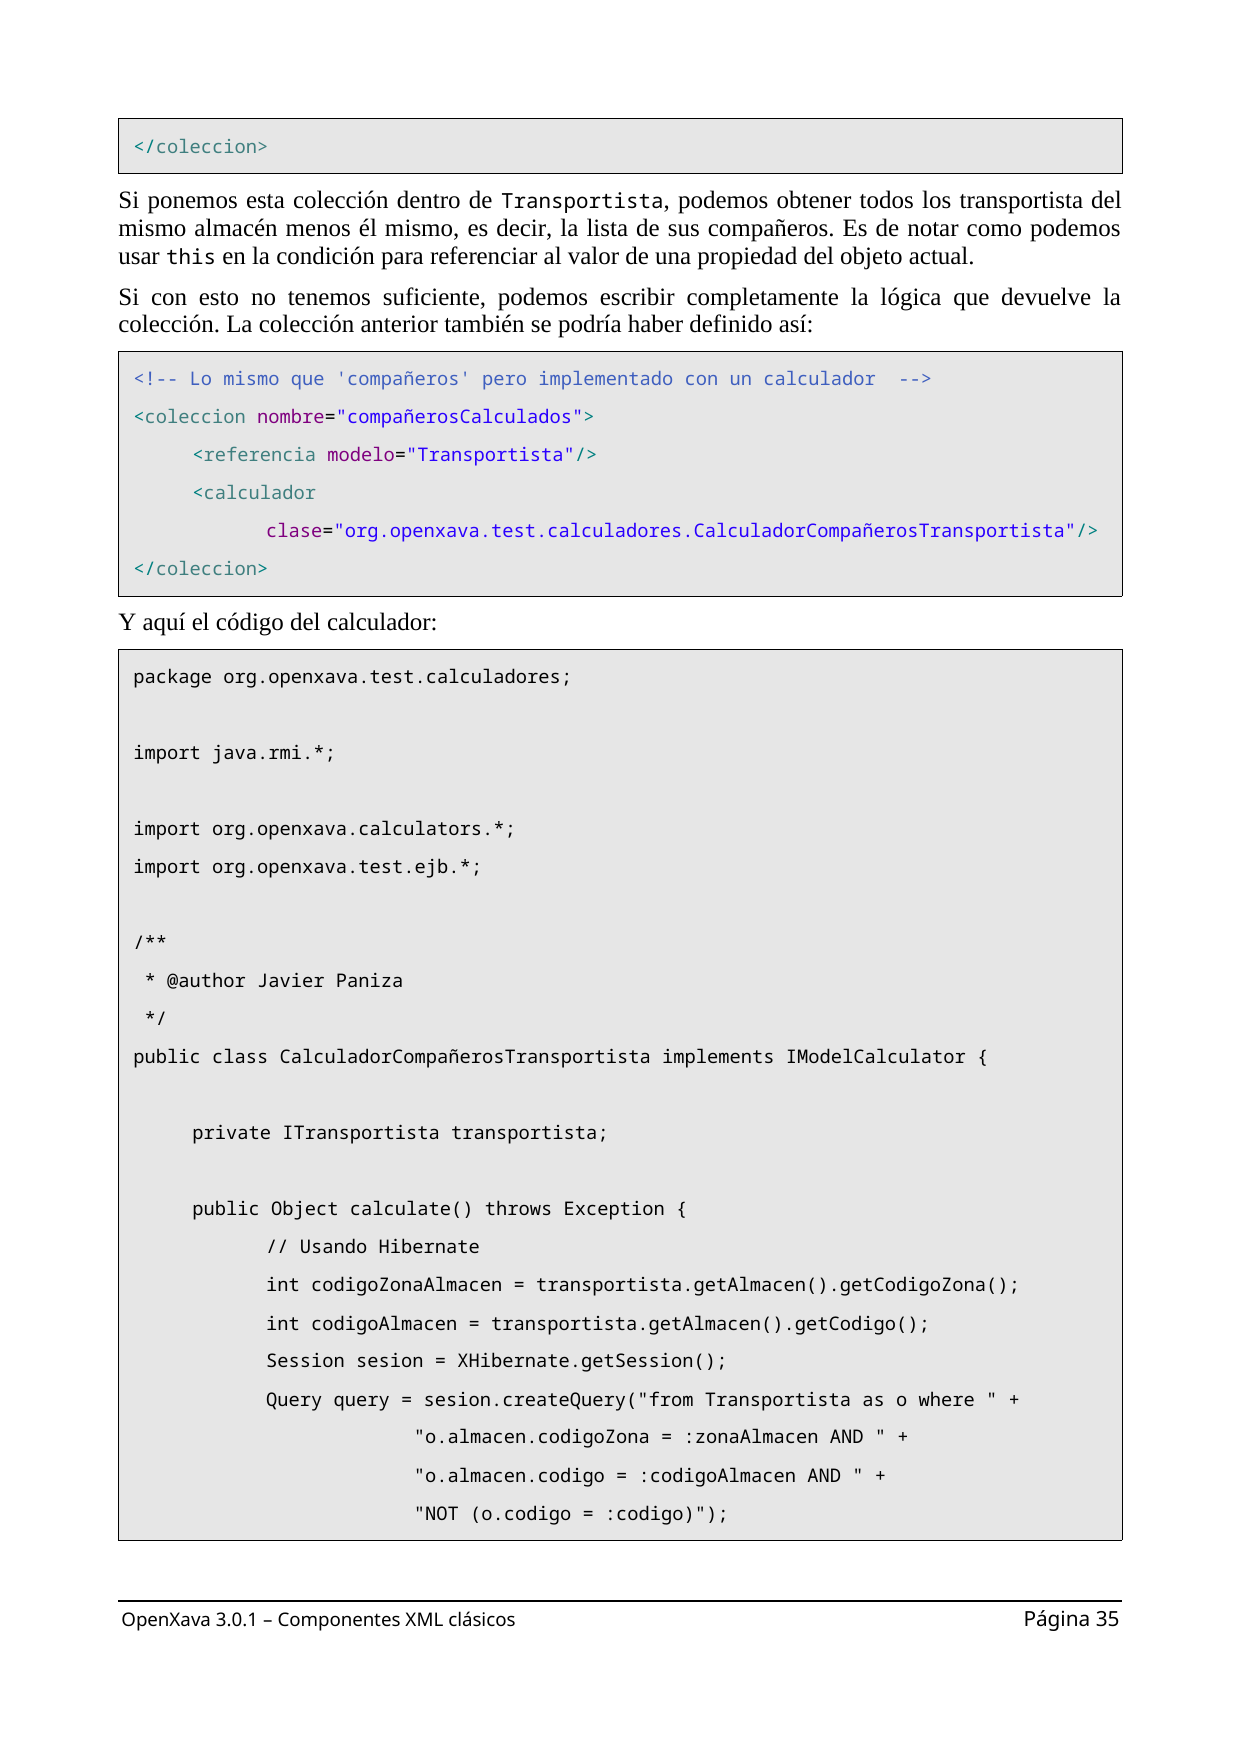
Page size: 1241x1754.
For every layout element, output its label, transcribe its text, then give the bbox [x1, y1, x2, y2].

text // Usando Hibernate [119, 1219, 1122, 1257]
text "NOT (o.codigo = :codigo)"); [119, 1485, 1122, 1540]
text int codigoAlmacen = transportista.getAlmacen().getCodigo(); [119, 1295, 1122, 1333]
text /** [119, 915, 1122, 953]
text <coleccion nombre="compañerosCalculados"> [119, 388, 1122, 427]
text <!-- Lo mismo que 'compañeros' pero implementado con un calculador --> [119, 352, 1122, 388]
text "o.almacen.codigoZona = :zonaAlmacen AND " + [119, 1409, 1122, 1447]
text import org.openxava.test.ejb.*; [119, 839, 1122, 877]
text <referencia modelo="Transportista"/> [119, 427, 1122, 464]
text Si ponemos esta colección dentro de Transportista, podemos obtener todos los transportista del mismo almacén menos él mismo, es decir, la lista de sus compañeros. Es de notar como podemos usar this en la condición para referenciar al valor de una propiedad del objeto actual. [118, 186, 1122, 270]
text public class CalculadorCompañerosTransportista implements IModelCalculator { [119, 1029, 1122, 1067]
text */ [119, 991, 1122, 1029]
text Y aquí el código del calculador: [118, 608, 1122, 636]
text </coleccion> [119, 541, 1122, 596]
text "o.almacen.codigo = :codigoAlmacen AND " + [119, 1447, 1122, 1485]
text package org.openxava.test.calculadores; [119, 650, 1122, 687]
text int codigoZonaAlmacen = transportista.getAlmacen().getCodigoZona(); [119, 1257, 1122, 1295]
text public Object calculate() throws Exception { [119, 1181, 1122, 1219]
text <calculador [119, 464, 1122, 503]
text * @author Javier Paniza [119, 953, 1122, 991]
text Query query = sesion.createQuery("from Transportista as o where " + [119, 1371, 1122, 1409]
text Si con esto no tenemos suficiente, podemos escribir completamente la lógica que devuelve la colección. La colección anterior también se podría haber definido así: [118, 283, 1122, 338]
text Session sesion = XHibernate.getSession(); [119, 1333, 1122, 1371]
text clase="org.openxava.test.calculadores.CalculadorCompañerosTransportista"/> [119, 503, 1122, 541]
text import org.openxava.calculators.*; [119, 801, 1122, 839]
text import java.rmi.*; [119, 725, 1122, 763]
text private ITransportista transportista; [119, 1105, 1122, 1143]
text </coleccion> [119, 119, 1122, 173]
